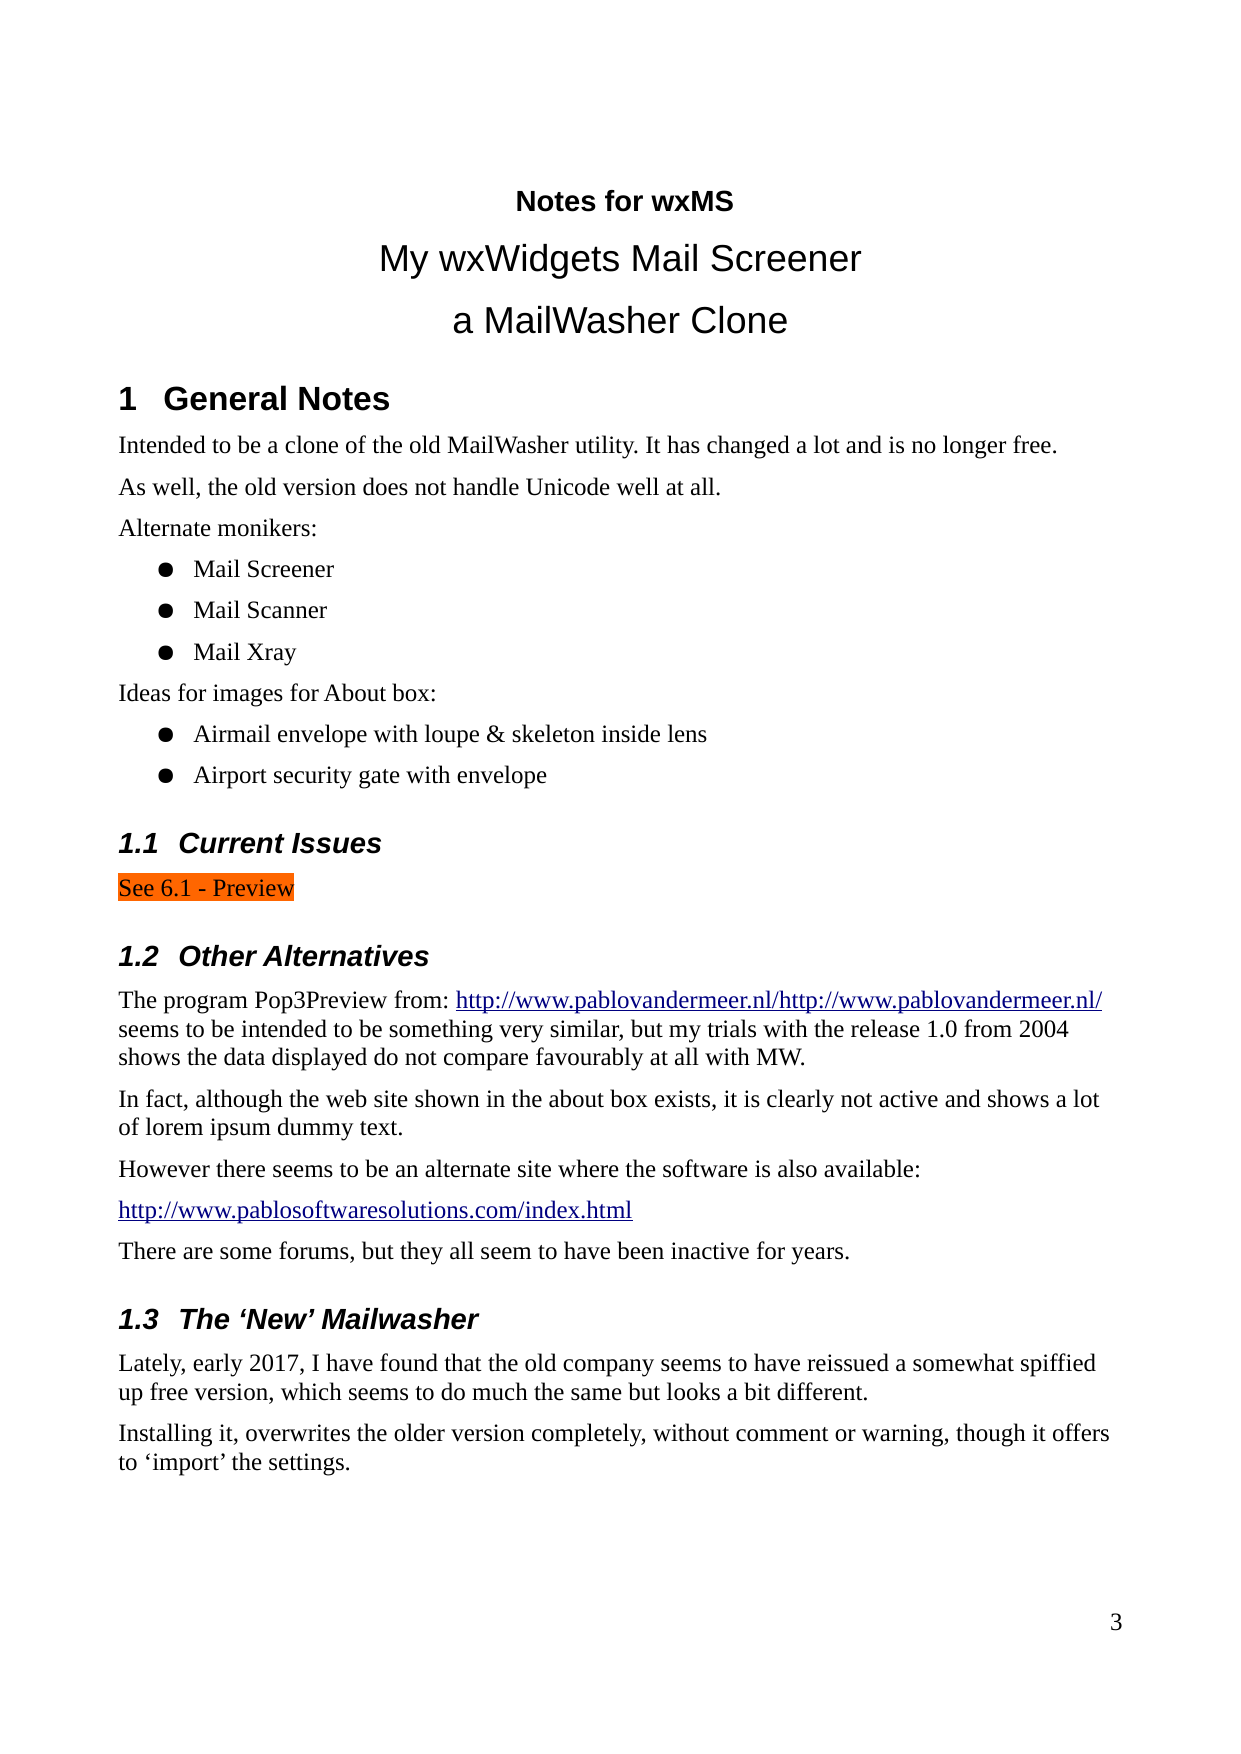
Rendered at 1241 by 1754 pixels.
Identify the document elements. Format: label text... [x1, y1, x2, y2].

text http://www.pablosoftwaresolutions.com/index.html [118, 1195, 1122, 1224]
text Installing it, overwrites the older version completely, without comment or warning, though it offers to ‘import’ the settings. [118, 1418, 1122, 1476]
text See 6.1 - Preview [118, 873, 1122, 901]
subtitle Current Issues [118, 827, 1122, 860]
subtitle Notes for wxMS [127, 184, 1122, 218]
list Airmail envelope with loupe & skeleton inside lens [156, 719, 1122, 748]
text There are some forums, but they all seem to have been inactive for years. [118, 1236, 1122, 1265]
subtitle The ‘New’ Mailwasher [118, 1302, 1122, 1336]
list Mail Xray [156, 637, 1122, 665]
subtitle Other Alternatives [118, 939, 1122, 972]
text In fact, although the web site shown in the about box exists, it is clearly not active and shows a lot of lorem ipsum dummy text. [118, 1084, 1122, 1141]
text Lately, early 2017, I have found that the old company seems to have reissued a somewhat spiffied up free version, which seems to do much the same but looks a bit different. [118, 1348, 1122, 1406]
list Mail Screener [156, 554, 1122, 583]
subtitle My wxWidgets Mail Screener [118, 237, 1122, 280]
list Mail Scanner [156, 595, 1122, 624]
text As well, the old version does not handle Unicode well at all. [118, 472, 1122, 500]
text Intended to be a clone of the old MailWasher utility. It has changed a lot and is no longer free. [118, 430, 1122, 459]
list Airport security gate with envelope [156, 760, 1122, 789]
text The program Pop3Preview from: http://www.pablovandermeer.nl/http://www.pablovandermeer.nl/ seems to be intended to be something very similar, but my trials with the release 1.0 from 2004 shows the data displayed do not compare favourably at all with MW. [118, 985, 1122, 1071]
text Alternate monikers: [118, 513, 1122, 542]
text Ideas for images for About box: [118, 678, 1122, 707]
subtitle a MailWasher Clone [118, 298, 1122, 342]
subtitle General Notes [118, 379, 1122, 418]
text However there seems to be an alternate site where the software is also available: [118, 1154, 1122, 1182]
